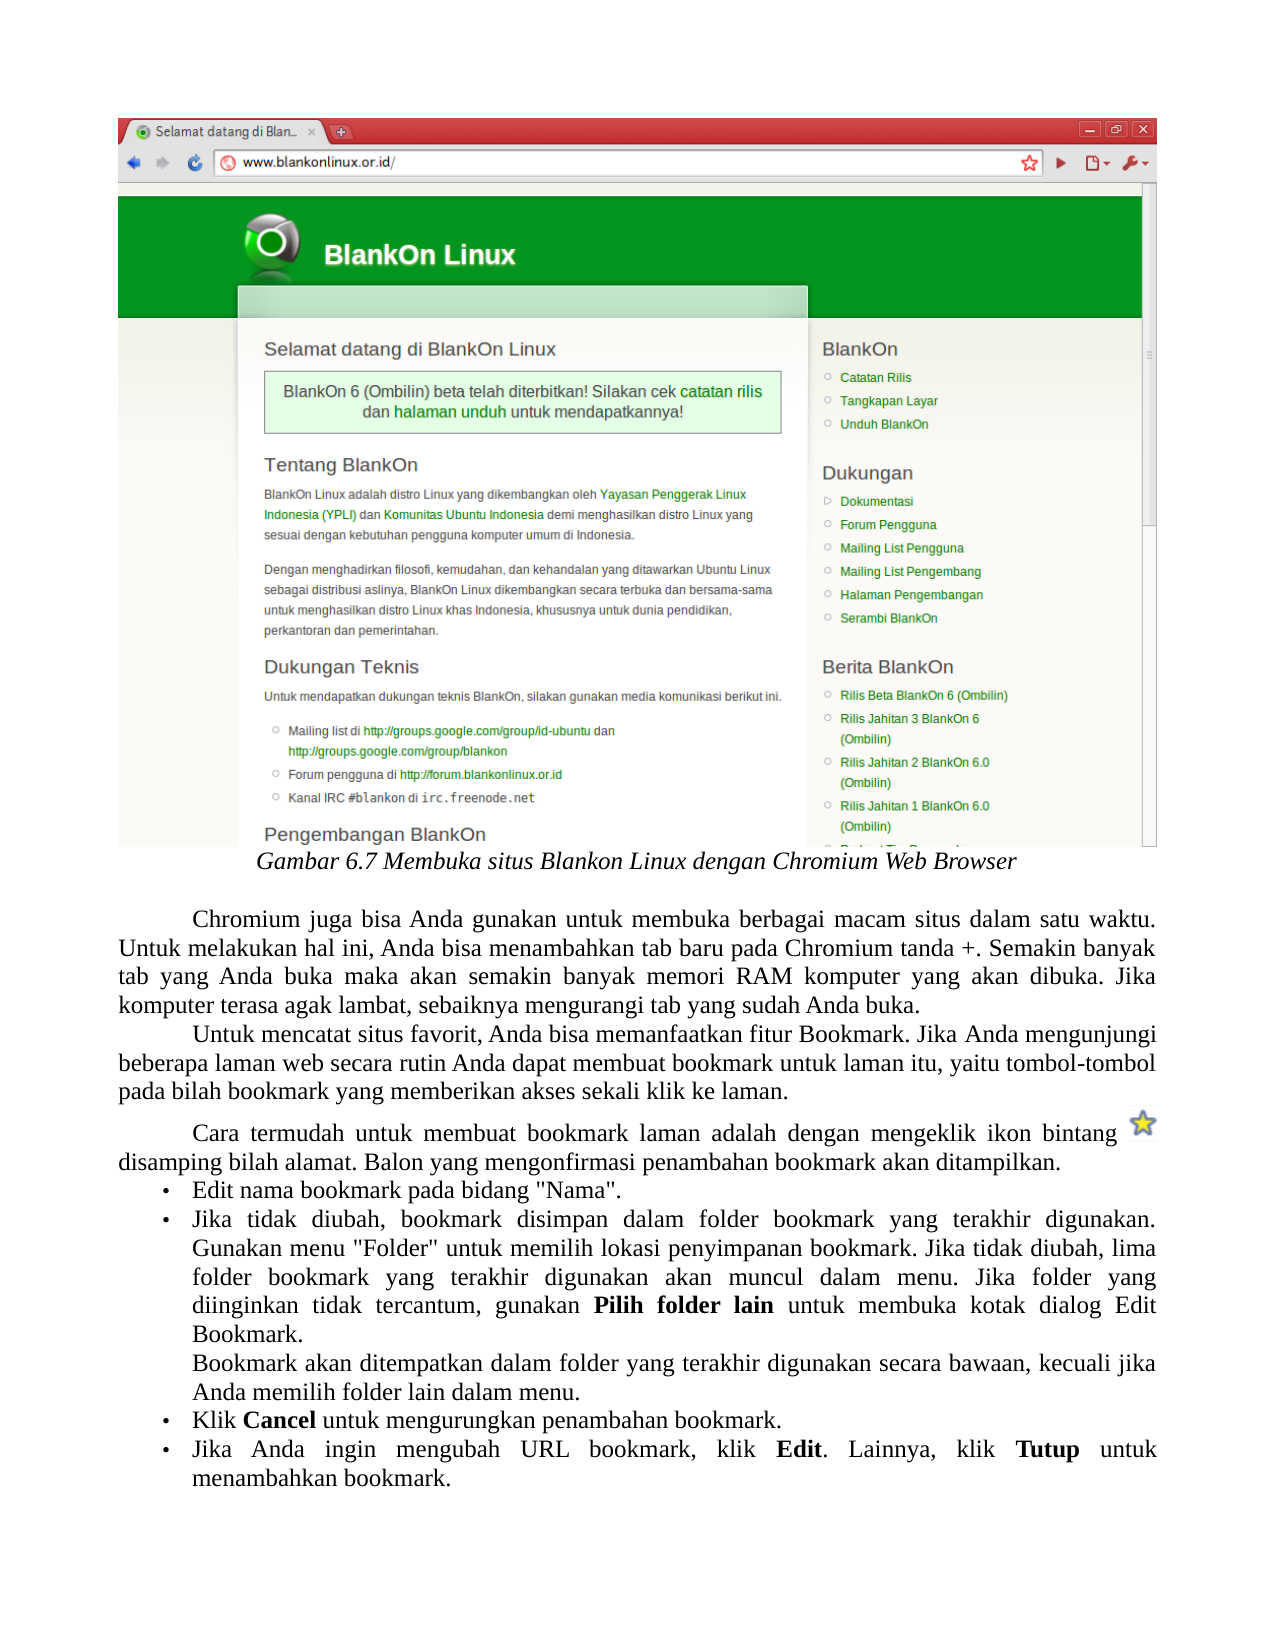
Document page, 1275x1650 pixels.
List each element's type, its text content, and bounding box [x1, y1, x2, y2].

text Cara termudah untuk membuat bookmark laman adalah dengan mengeklik ikon bintang disamping bilah alamat. Balon yang mengonfirmasi penambahan bookmark akan ditampilkan. [118, 1105, 1157, 1175]
list Bookmark akan ditempatkan dalam folder yang terakhir digunakan secara bawaan, kecuali jika Anda memilih folder lain dalam menu. [162, 1348, 1157, 1405]
picture [1128, 1105, 1157, 1142]
list Jika Anda ingin mengubah URL bookmark, klik Edit. Lainnya, klik Tutup untuk menambahkan bookmark. [162, 1434, 1157, 1492]
text Gambar 6.7 Membuka situs Blankon Linux dengan Chromium Web Browser [118, 847, 1157, 875]
list Klik Cancel untuk mengurungkan penambahan bookmark. [162, 1405, 1157, 1434]
text Chromium juga bisa Anda gunakan untuk membuka berbagai macam situs dalam satu waktu. Untuk melakukan hal ini, Anda bisa menambahkan tab baru pada Chromium tanda +. Semakin banyak tab yang Anda buka maka akan semakin banyak memori RAM komputer yang akan dibuka. Jika komputer terasa agak lambat, sebaiknya mengurangi tab yang sudah Anda buka. [118, 904, 1157, 1019]
text Untuk mencatat situs favorit, Anda bisa memanfaatkan fitur Bookmark. Jika Anda mengunjungi beberapa laman web secara rutin Anda dapat membuat bookmark untuk laman itu, yaitu tombol-tombol pada bilah bookmark yang memberikan akses sekali klik ke laman. [118, 1019, 1157, 1105]
list Edit nama bookmark pada bidang "Nama". [162, 1175, 1157, 1204]
picture [118, 118, 1157, 847]
list Jika tidak diubah, bookmark disimpan dalam folder bookmark yang terakhir digunakan. Gunakan menu "Folder" untuk memilih lokasi penyimpanan bookmark. Jika tidak diubah, lima folder bookmark yang terakhir digunakan akan muncul dalam menu. Jika folder yang diinginkan tidak tercantum, gunakan Pilih folder lain untuk membuka kotak dialog Edit Bookmark. [162, 1204, 1157, 1348]
